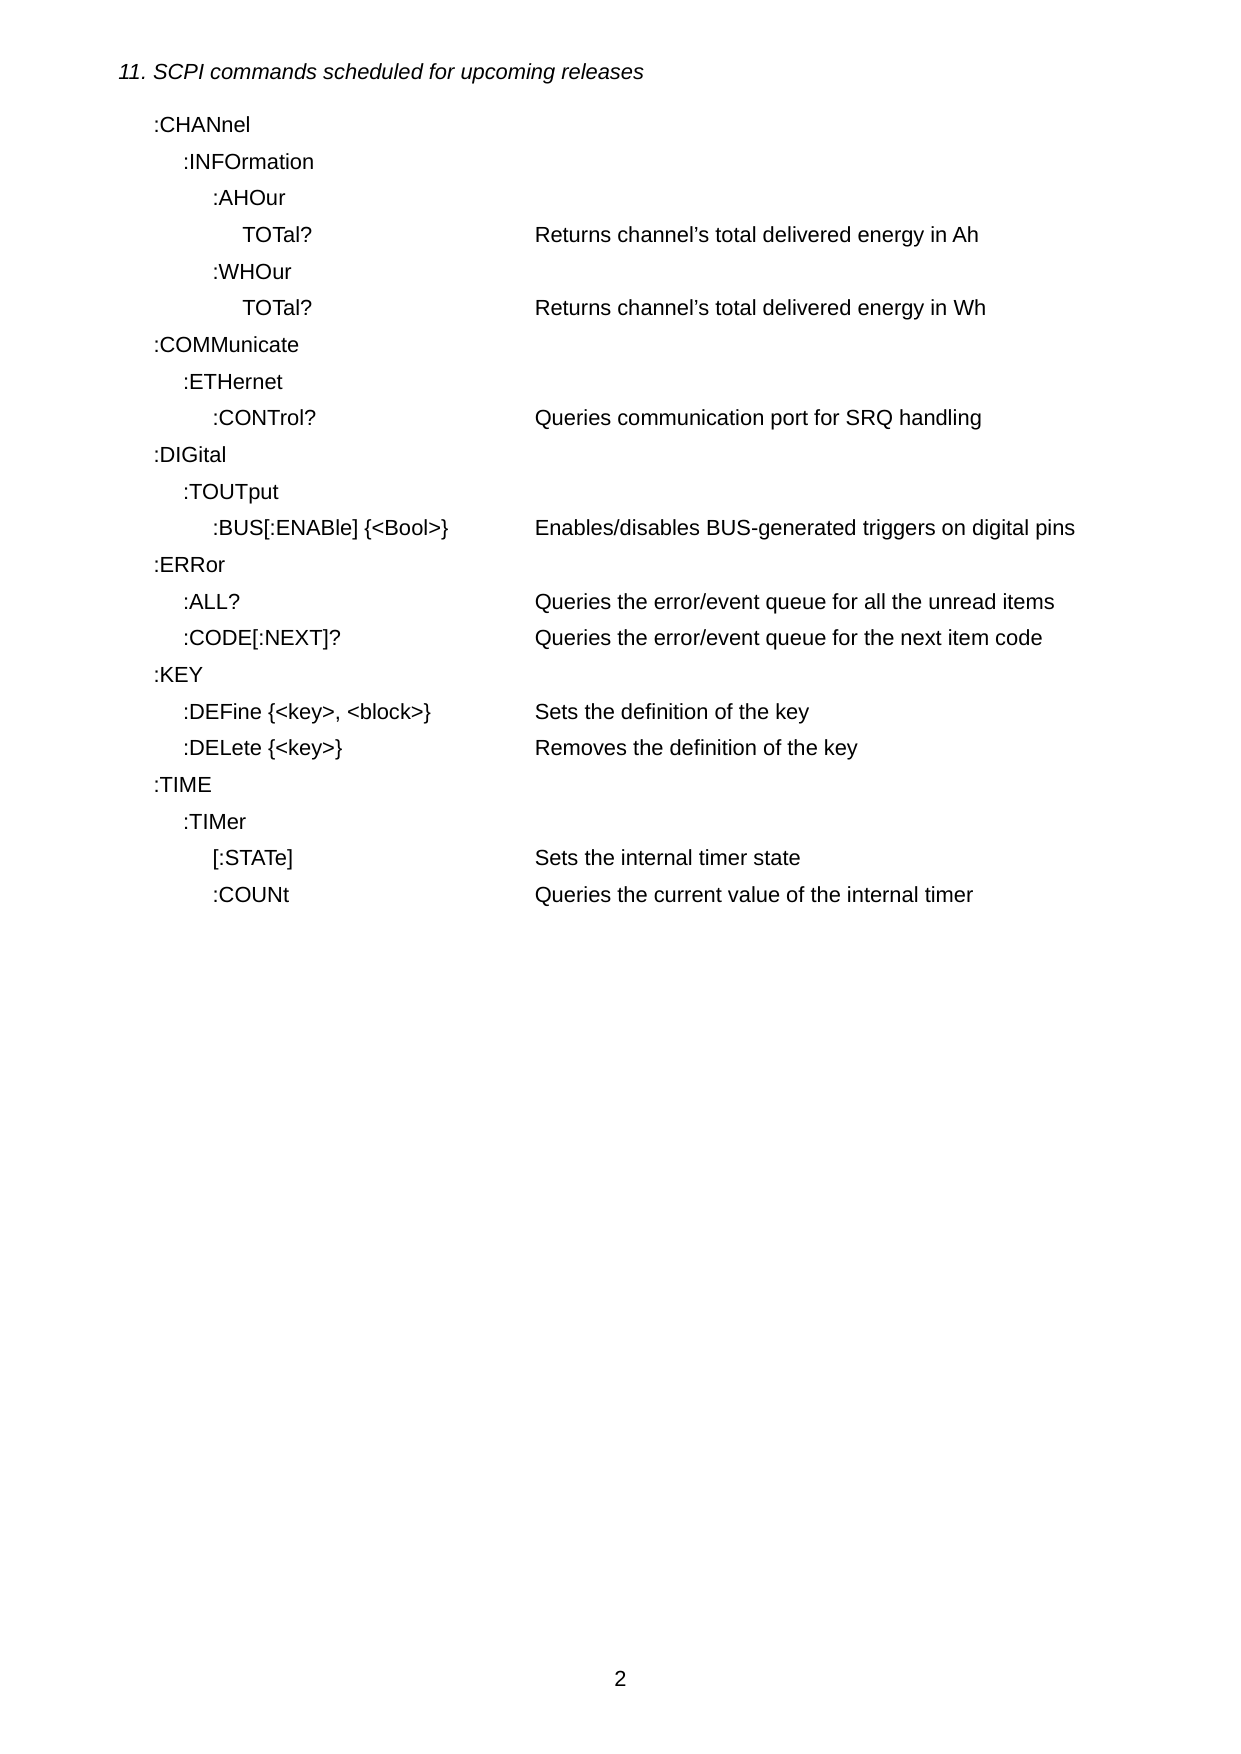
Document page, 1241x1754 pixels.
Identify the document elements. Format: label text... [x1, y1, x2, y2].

table_cell :TIME [118, 766, 529, 803]
table_cell [529, 546, 1122, 583]
table_cell :COMMunicate [118, 326, 529, 363]
table_cell Queries the current value of the internal timer [529, 876, 1122, 913]
table_cell TOTal? [118, 290, 529, 326]
table_cell Queries communication port for SRQ handling [529, 400, 1122, 436]
table_cell :KEY [118, 656, 529, 693]
table_cell Removes the definition of the key [529, 730, 1122, 766]
table_cell :COUNt [118, 876, 529, 913]
table_cell :WHOur [118, 253, 529, 289]
table_cell :DIGital [118, 436, 529, 473]
table_cell [529, 180, 1122, 216]
table_cell :DEFine {<key>, <block>} [118, 693, 529, 729]
table_cell :ETHernet [118, 363, 529, 399]
table_cell :ERRor [118, 546, 529, 583]
table_cell :INFOrmation [118, 143, 529, 179]
table_cell [529, 473, 1122, 509]
table_cell Sets the internal timer state [529, 840, 1122, 876]
table_cell Queries the error/event queue for all the unread items [529, 583, 1122, 619]
table_cell Returns channel’s total delivered energy in Wh [529, 290, 1122, 326]
table_cell :AHOur [118, 180, 529, 216]
table_cell :CODE[:NEXT]? [118, 620, 529, 656]
table_cell :TIMer [118, 803, 529, 839]
table_cell [529, 766, 1122, 803]
table_cell [529, 656, 1122, 693]
table_cell [529, 363, 1122, 399]
table_cell [529, 326, 1122, 363]
table_cell Returns channel’s total delivered energy in Ah [529, 216, 1122, 253]
table_cell :ALL? [118, 583, 529, 619]
table_cell [529, 436, 1122, 473]
table_cell :BUS[:ENABle] {<Bool>} [118, 510, 529, 546]
table_cell :TOUTput [118, 473, 529, 509]
table_cell [:STATe] [118, 840, 529, 876]
table_cell :DELete {<key>} [118, 730, 529, 766]
table_cell Sets the definition of the key [529, 693, 1122, 729]
table_cell [529, 106, 1122, 143]
table_cell :CONTrol? [118, 400, 529, 436]
table_cell Queries the error/event queue for the next item code [529, 620, 1122, 656]
table_cell TOTal? [118, 216, 529, 253]
table_cell :CHANnel [118, 106, 529, 143]
table_cell [529, 803, 1122, 839]
table_cell [529, 143, 1122, 179]
table_cell [529, 253, 1122, 289]
table_cell Enables/disables BUS-generated triggers on digital pins [529, 510, 1122, 546]
